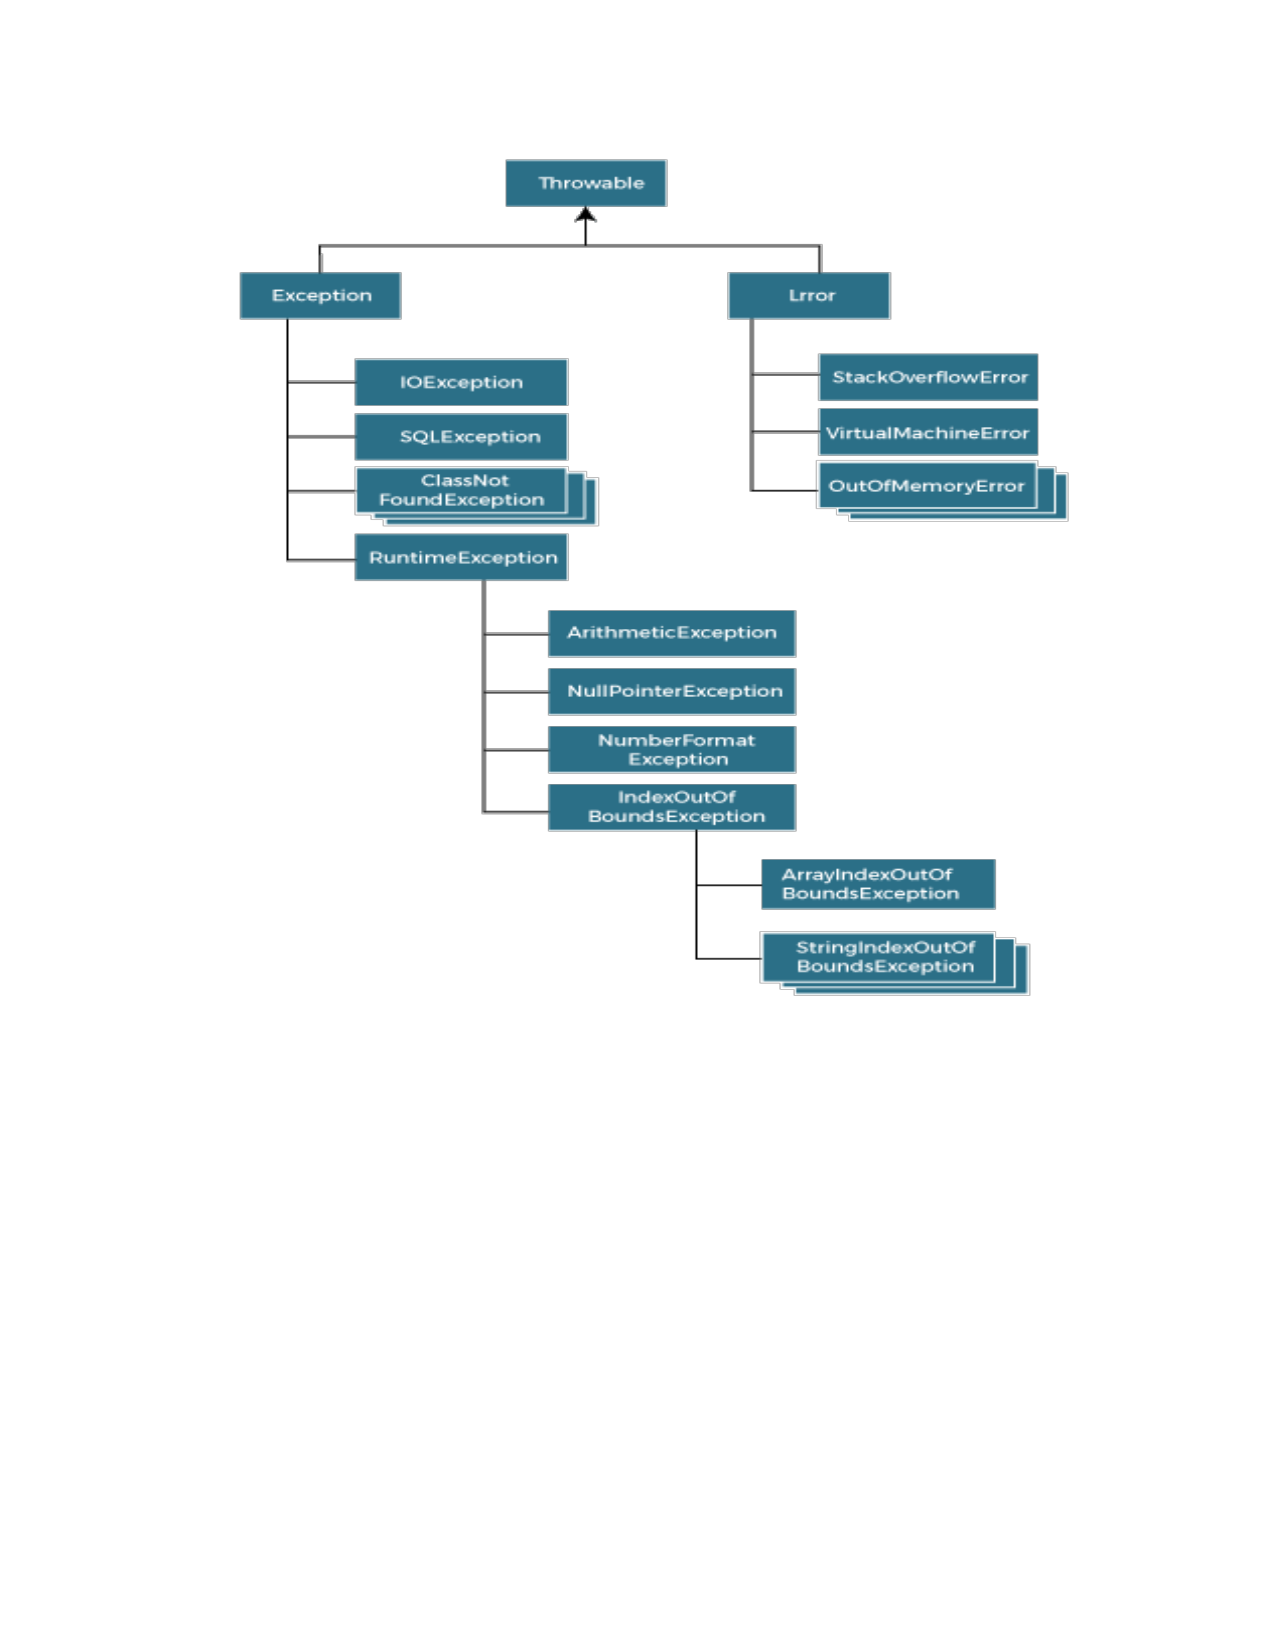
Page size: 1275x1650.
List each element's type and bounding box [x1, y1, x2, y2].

picture [150, 150, 1121, 1010]
